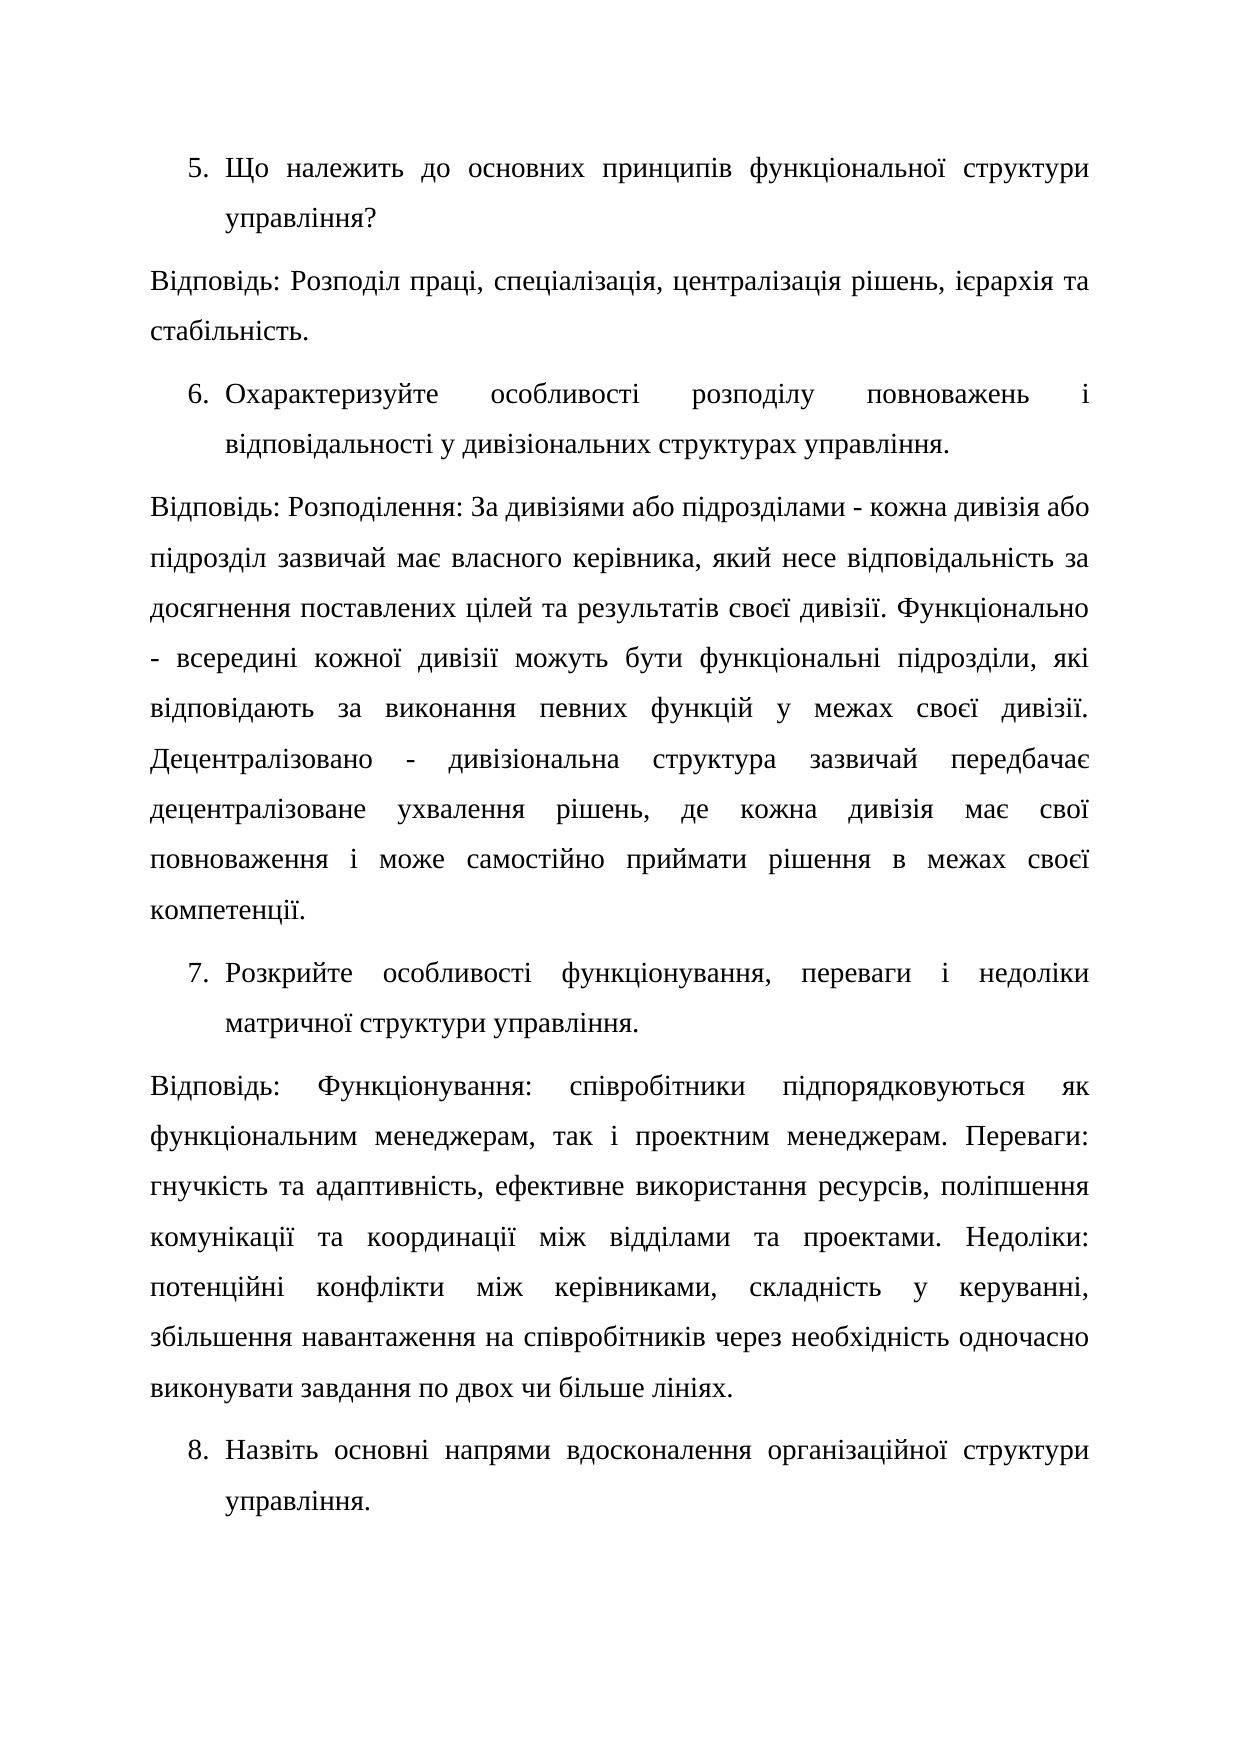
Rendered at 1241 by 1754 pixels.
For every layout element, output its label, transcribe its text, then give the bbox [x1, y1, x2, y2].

list Охарактеризуйте особливості розподілу повноважень і відповідальності у дивізіональних структурах управління. [187, 376, 1090, 460]
text Відповідь: Функціонування: співробітники підпорядковуються як функціональним менеджерам, так і проектним менеджерам. Переваги: гнучкість та адаптивність, ефективне використання ресурсів, поліпшення комунікації та координації між відділами та проектами. Недоліки: потенційні конфлікти між керівниками, складність у керуванні, збільшення навантаження на співробітників через необхідність одночасно виконувати завдання по двох чи більше лініях. [150, 1068, 1090, 1403]
list Розкрийте особливості функціонування, переваги і недоліки матричної структури управління. [187, 955, 1090, 1038]
text Відповідь: Розподіл праці, спеціалізація, централізація рішень, ієрархія та стабільність. [150, 263, 1090, 347]
list Що належить до основних принципів функціональної структури управління? [187, 150, 1090, 234]
list Назвіть основні напрями вдосконалення організаційної структури управління. [187, 1432, 1090, 1516]
text Відповідь: Розподілення: За дивізіями або підрозділами - кожна дивізія або підрозділ зазвичай має власного керівника, який несе відповідальність за досягнення поставлених цілей та результатів своєї дивізії. Функціонально - всередині кожної дивізії можуть бути функціональні підрозділи, які відповідають за виконання певних функцій у межах своєї дивізії. Децентралізовано - дивізіональна структура зазвичай передбачає децентралізоване ухвалення рішень, де кожна дивізія має свої повноваження і може самостійно приймати рішення в межах своєї компетенції. [150, 489, 1090, 925]
